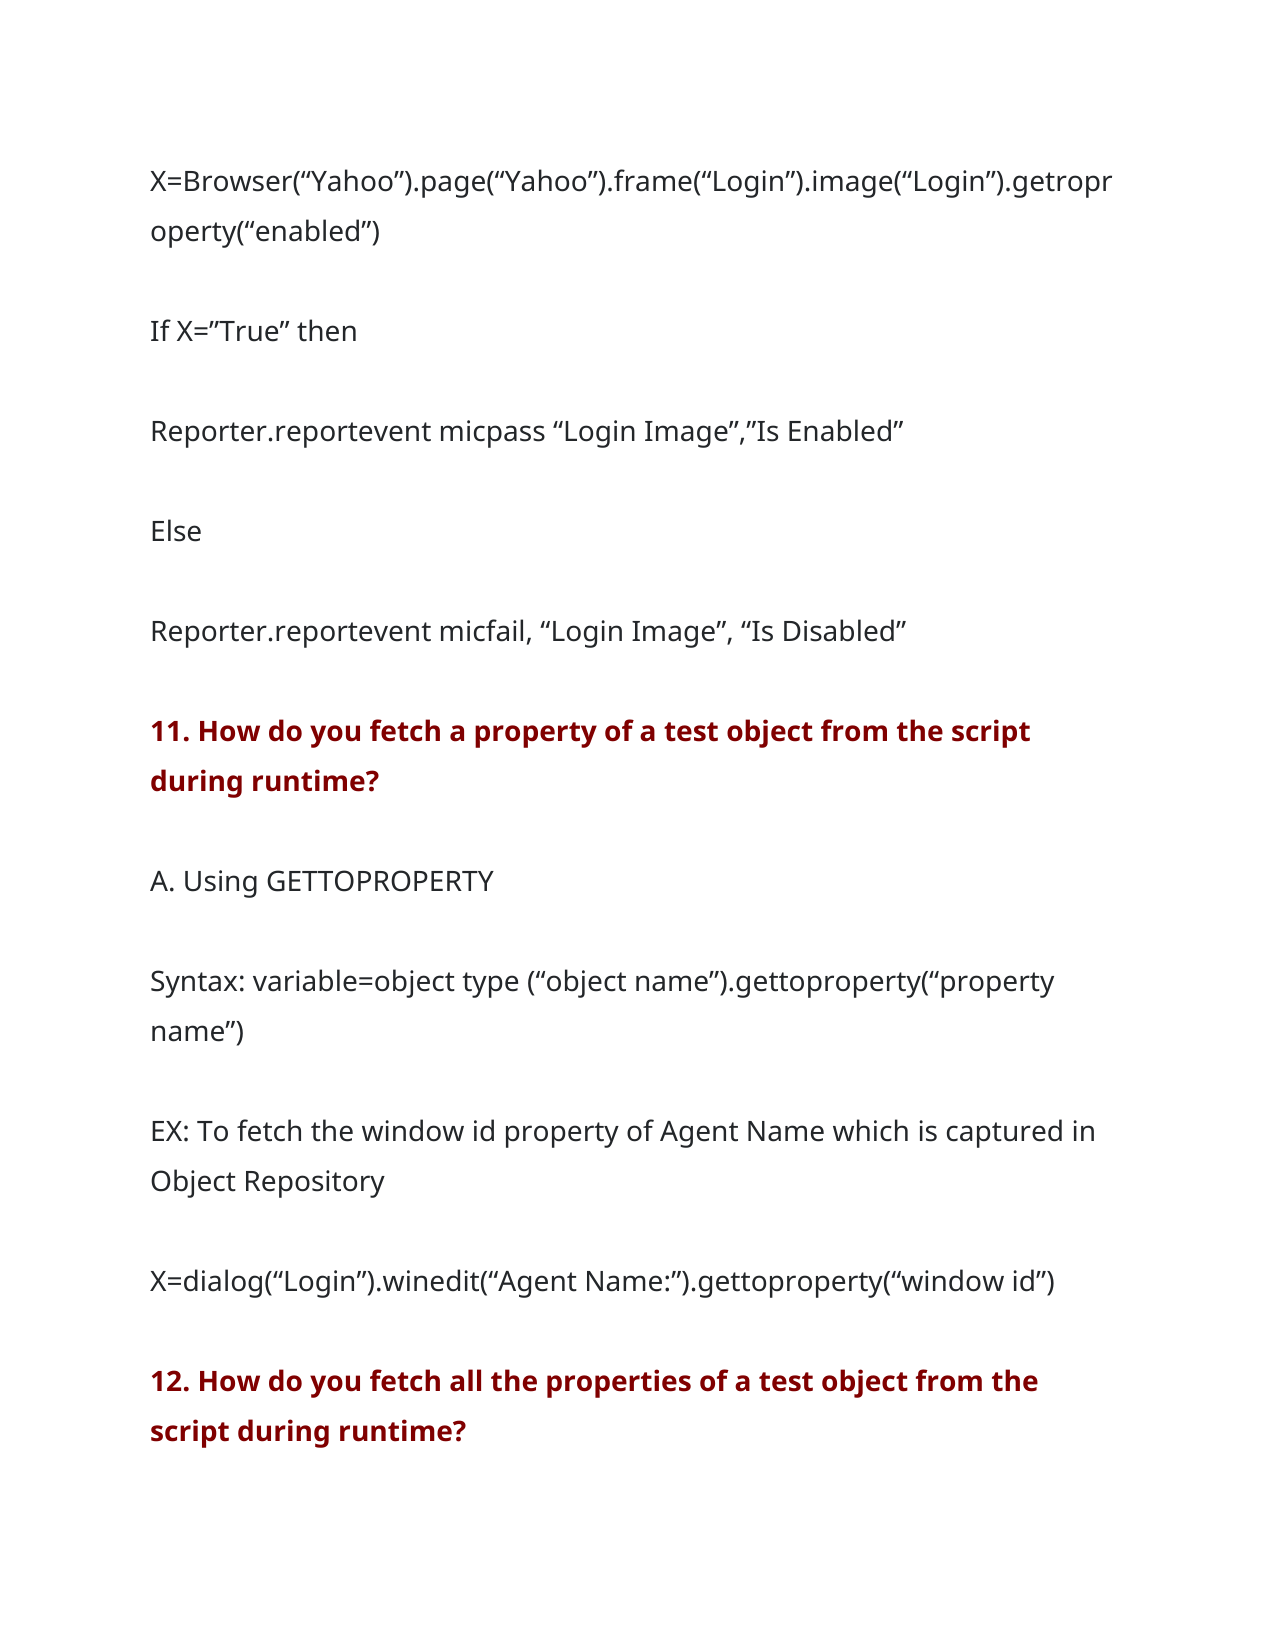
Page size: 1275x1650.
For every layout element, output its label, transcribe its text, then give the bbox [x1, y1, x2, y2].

text 12. How do you fetch all the properties of a test object from the script during runtime? [150, 1350, 1125, 1450]
text Else [150, 500, 1125, 550]
text X=Browser(“Yahoo”).page(“Yahoo”).frame(“Login”).image(“Login”).getroproperty(“enabled”) [150, 150, 1125, 250]
text If X=”True” then [150, 300, 1125, 350]
text Syntax: variable=object type (“object name”).gettoproperty(“property name”) [150, 950, 1125, 1050]
text EX: To fetch the window id property of Agent Name which is captured in Object Repository [150, 1100, 1125, 1200]
text X=dialog(“Login”).winedit(“Agent Name:”).gettoproperty(“window id”) [150, 1250, 1125, 1300]
text Reporter.reportevent micpass “Login Image”,”Is Enabled” [150, 400, 1125, 450]
text 11. How do you fetch a property of a test object from the script during runtime? [150, 700, 1125, 800]
text Reporter.reportevent micfail, “Login Image”, “Is Disabled” [150, 600, 1125, 650]
text A. Using GETTOPROPERTY [150, 850, 1125, 900]
